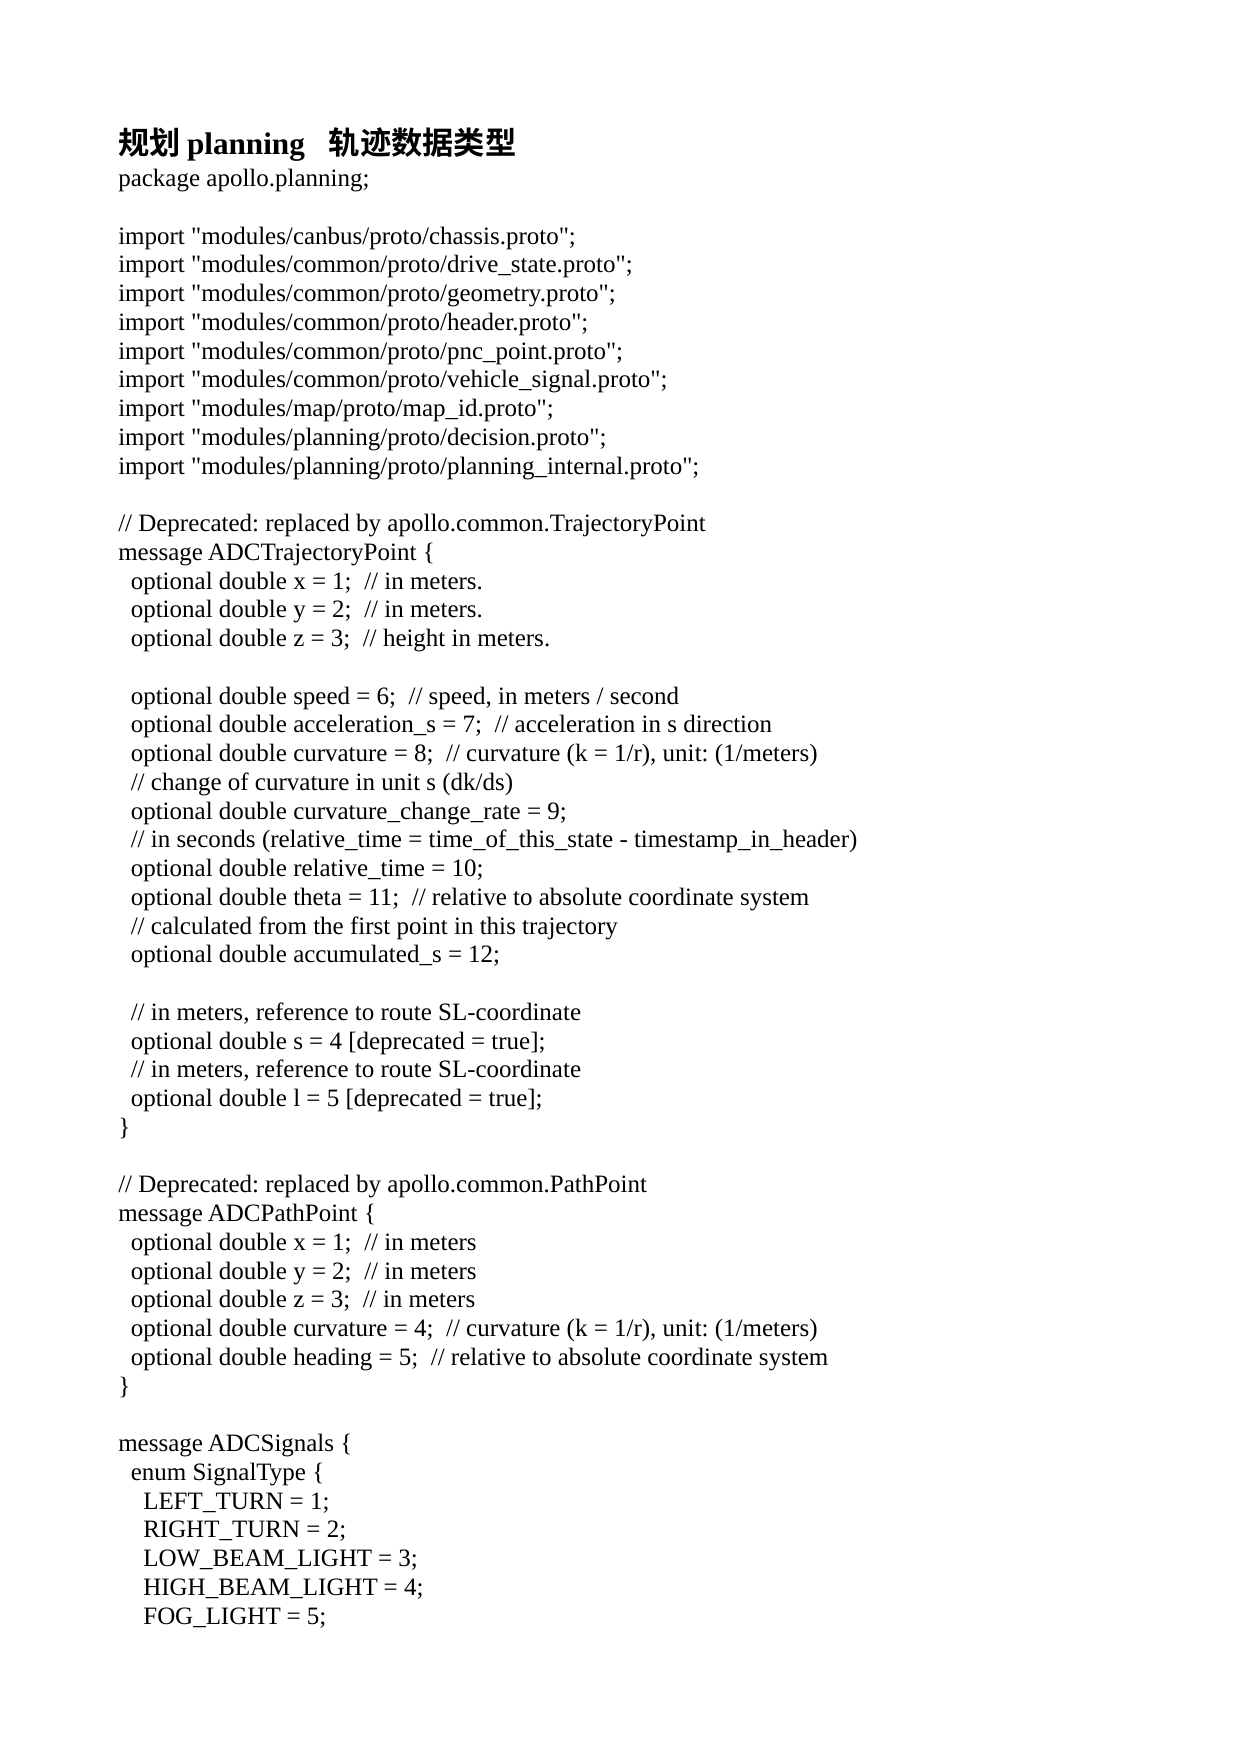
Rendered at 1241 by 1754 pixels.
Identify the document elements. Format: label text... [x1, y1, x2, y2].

text // in meters, reference to route SL-coordinate [118, 1054, 1122, 1083]
text import "modules/common/proto/drive_state.proto"; [118, 249, 1122, 278]
text optional double curvature = 4; // curvature (k = 1/r), unit: (1/meters) [118, 1313, 1122, 1342]
text optional double z = 3; // height in meters. [118, 623, 1122, 652]
text // Deprecated: replaced by apollo.common.PathPoint [118, 1169, 1122, 1198]
text optional double y = 2; // in meters. [118, 594, 1122, 623]
text optional double heading = 5; // relative to absolute coordinate system [118, 1342, 1122, 1371]
text } [118, 1112, 1122, 1141]
text // Deprecated: replaced by apollo.common.TrajectoryPoint [118, 508, 1122, 537]
text optional double y = 2; // in meters [118, 1256, 1122, 1284]
text optional double theta = 11; // relative to absolute coordinate system [118, 882, 1122, 911]
text import "modules/common/proto/geometry.proto"; [118, 278, 1122, 307]
text optional double x = 1; // in meters [118, 1227, 1122, 1256]
text // in seconds (relative_time = time_of_this_state - timestamp_in_header) [118, 824, 1122, 853]
text message ADCSignals { [118, 1428, 1122, 1457]
text message ADCPathPoint { [118, 1198, 1122, 1227]
text optional double curvature = 8; // curvature (k = 1/r), unit: (1/meters) [118, 738, 1122, 767]
text import "modules/canbus/proto/chassis.proto"; [118, 221, 1122, 249]
text optional double s = 4 [deprecated = true]; [118, 1026, 1122, 1054]
text import "modules/map/proto/map_id.proto"; [118, 393, 1122, 422]
text RIGHT_TURN = 2; [118, 1514, 1122, 1543]
text import "modules/common/proto/pnc_point.proto"; [118, 336, 1122, 364]
text LOW_BEAM_LIGHT = 3; [118, 1543, 1122, 1572]
text optional double x = 1; // in meters. [118, 566, 1122, 594]
text optional double relative_time = 10; [118, 853, 1122, 882]
text optional double accumulated_s = 12; [118, 939, 1122, 968]
text message ADCTrajectoryPoint { [118, 537, 1122, 566]
text import "modules/planning/proto/decision.proto"; [118, 422, 1122, 451]
text LEFT_TURN = 1; [118, 1486, 1122, 1514]
text // calculated from the first point in this trajectory [118, 911, 1122, 939]
text // in meters, reference to route SL-coordinate [118, 997, 1122, 1026]
text // change of curvature in unit s (dk/ds) [118, 767, 1122, 796]
text enum SignalType { [118, 1457, 1122, 1486]
text import "modules/common/proto/header.proto"; [118, 307, 1122, 336]
text optional double speed = 6; // speed, in meters / second [118, 681, 1122, 709]
text } [118, 1371, 1122, 1399]
text 规划planning 轨迹数据类型 [118, 118, 1122, 163]
text optional double acceleration_s = 7; // acceleration in s direction [118, 709, 1122, 738]
text optional double curvature_change_rate = 9; [118, 796, 1122, 824]
text FOG_LIGHT = 5; [118, 1601, 1122, 1629]
text import "modules/planning/proto/planning_internal.proto"; [118, 451, 1122, 479]
text package apollo.planning; [118, 163, 1122, 192]
text optional double l = 5 [deprecated = true]; [118, 1083, 1122, 1112]
text import "modules/common/proto/vehicle_signal.proto"; [118, 364, 1122, 393]
text HIGH_BEAM_LIGHT = 4; [118, 1572, 1122, 1601]
text optional double z = 3; // in meters [118, 1284, 1122, 1313]
